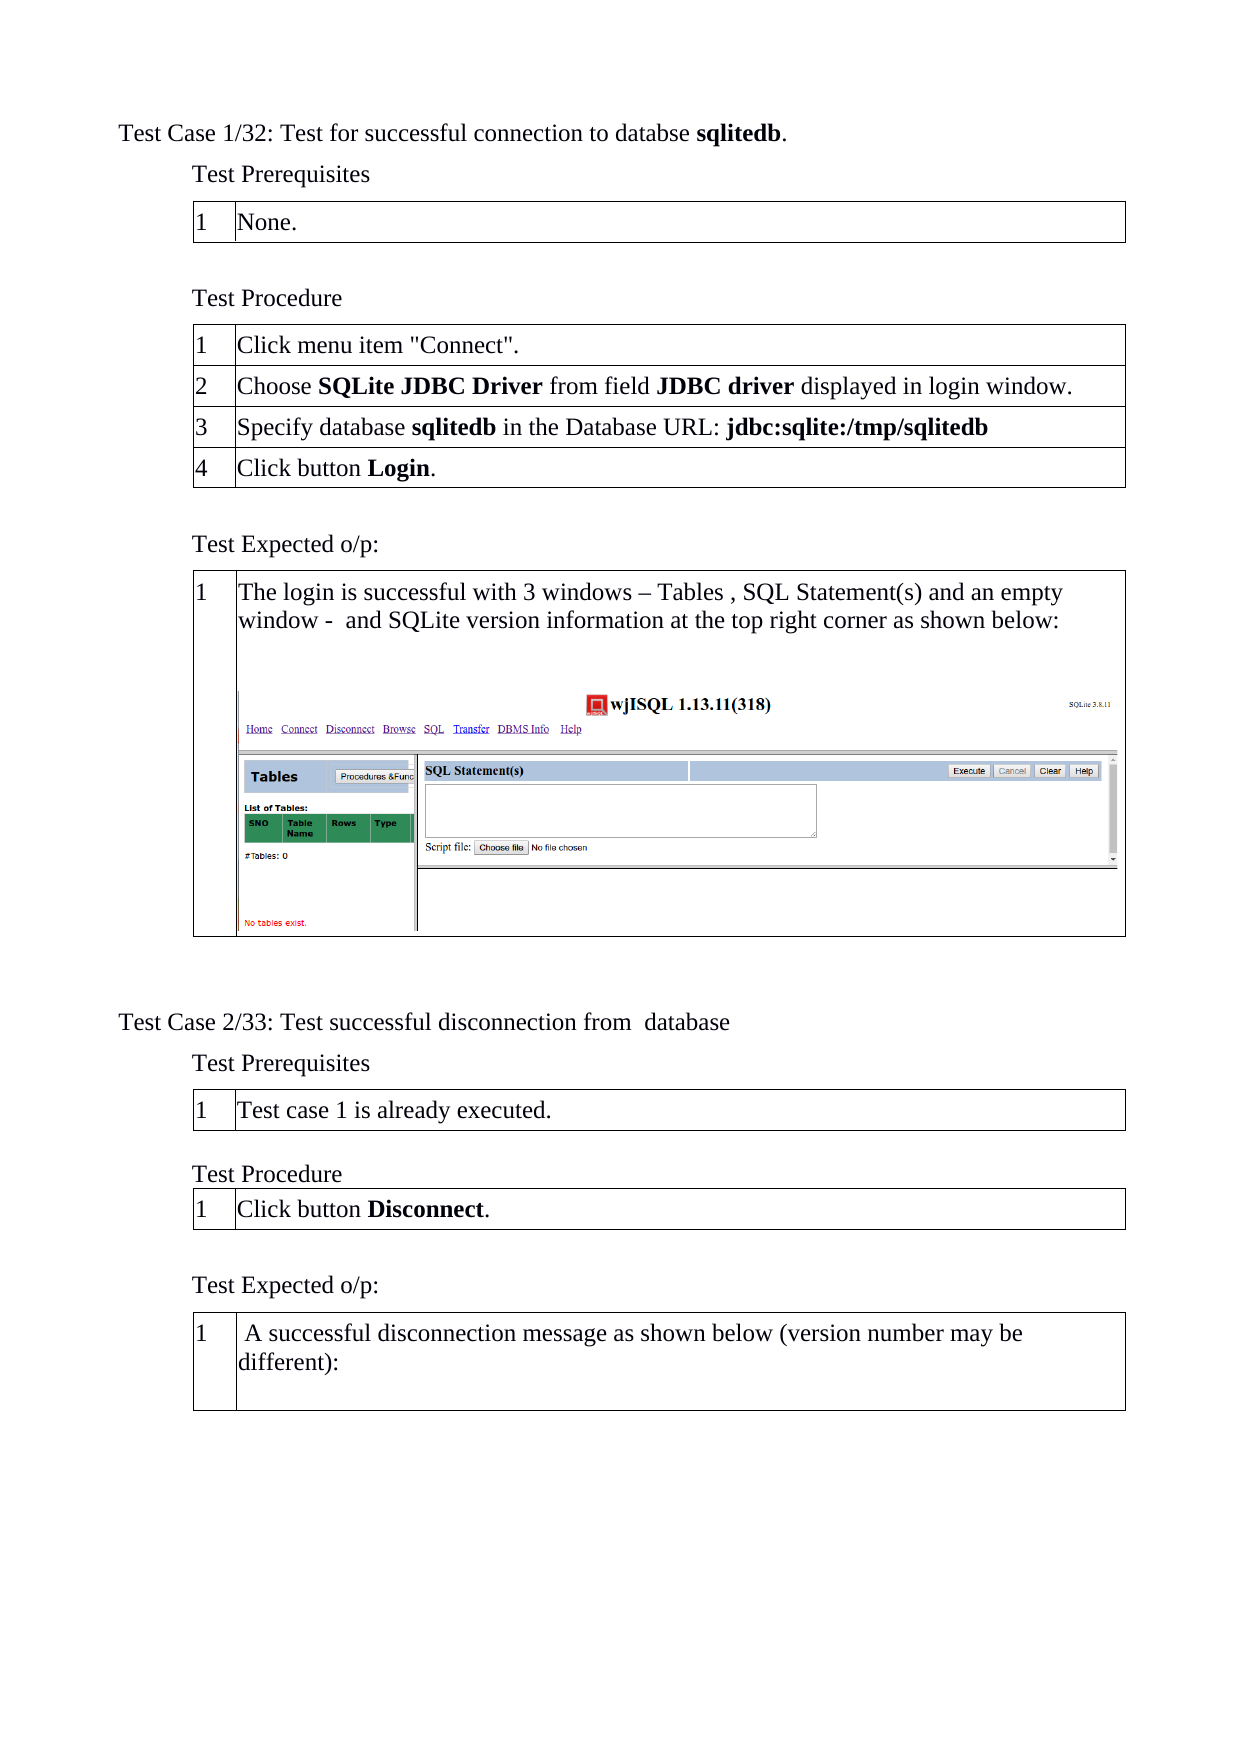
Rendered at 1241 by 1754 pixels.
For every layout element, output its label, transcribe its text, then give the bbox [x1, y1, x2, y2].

text Test Expected o/p: [118, 529, 1122, 558]
table_cell 4 [194, 448, 235, 487]
table_cell 3 [194, 407, 235, 447]
table_header Click menu item "Connect". [236, 325, 1125, 365]
text Test Procedure [118, 283, 1122, 312]
table_cell 2 [194, 366, 235, 406]
text Test Prerequisites [118, 159, 1122, 188]
table_cell Specify database sqlitedb in the Database URL: jdbc:sqlite:/tmp/sqlitedb [236, 407, 1125, 447]
table_header Click button Disconnect. [236, 1189, 1125, 1229]
text Test Case 1/32: Test for successful connection to databse sqlitedb. [118, 118, 1122, 147]
table_header 1 [194, 325, 235, 365]
text Test Case 2/33: Test successful disconnection from database [118, 1007, 1122, 1035]
table_cell Click button Login. [236, 448, 1125, 487]
table_header Test case 1 is already executed. [236, 1090, 1125, 1130]
table_cell Choose SQLite JDBC Driver from field JDBC driver displayed in login window. [236, 366, 1125, 406]
table_header The login is successful with 3 windows – Tables , SQL Statement(s) and an empty window - and SQLite version information at the top right corner as shown below: [237, 571, 1125, 936]
table_header A successful disconnection message as shown below (version number may be different): [237, 1313, 1125, 1410]
table_header 1 [194, 1090, 235, 1130]
text Test Prerequisites [118, 1048, 1122, 1077]
table_header 1 [194, 1189, 235, 1229]
picture [237, 691, 1118, 931]
table_header 1 [194, 202, 235, 241]
text Test Procedure [118, 1159, 1122, 1188]
table_header 1 [194, 571, 236, 936]
table_header None. [236, 202, 1125, 241]
table_header 1 [194, 1313, 236, 1410]
text Test Expected o/p: [118, 1270, 1122, 1299]
